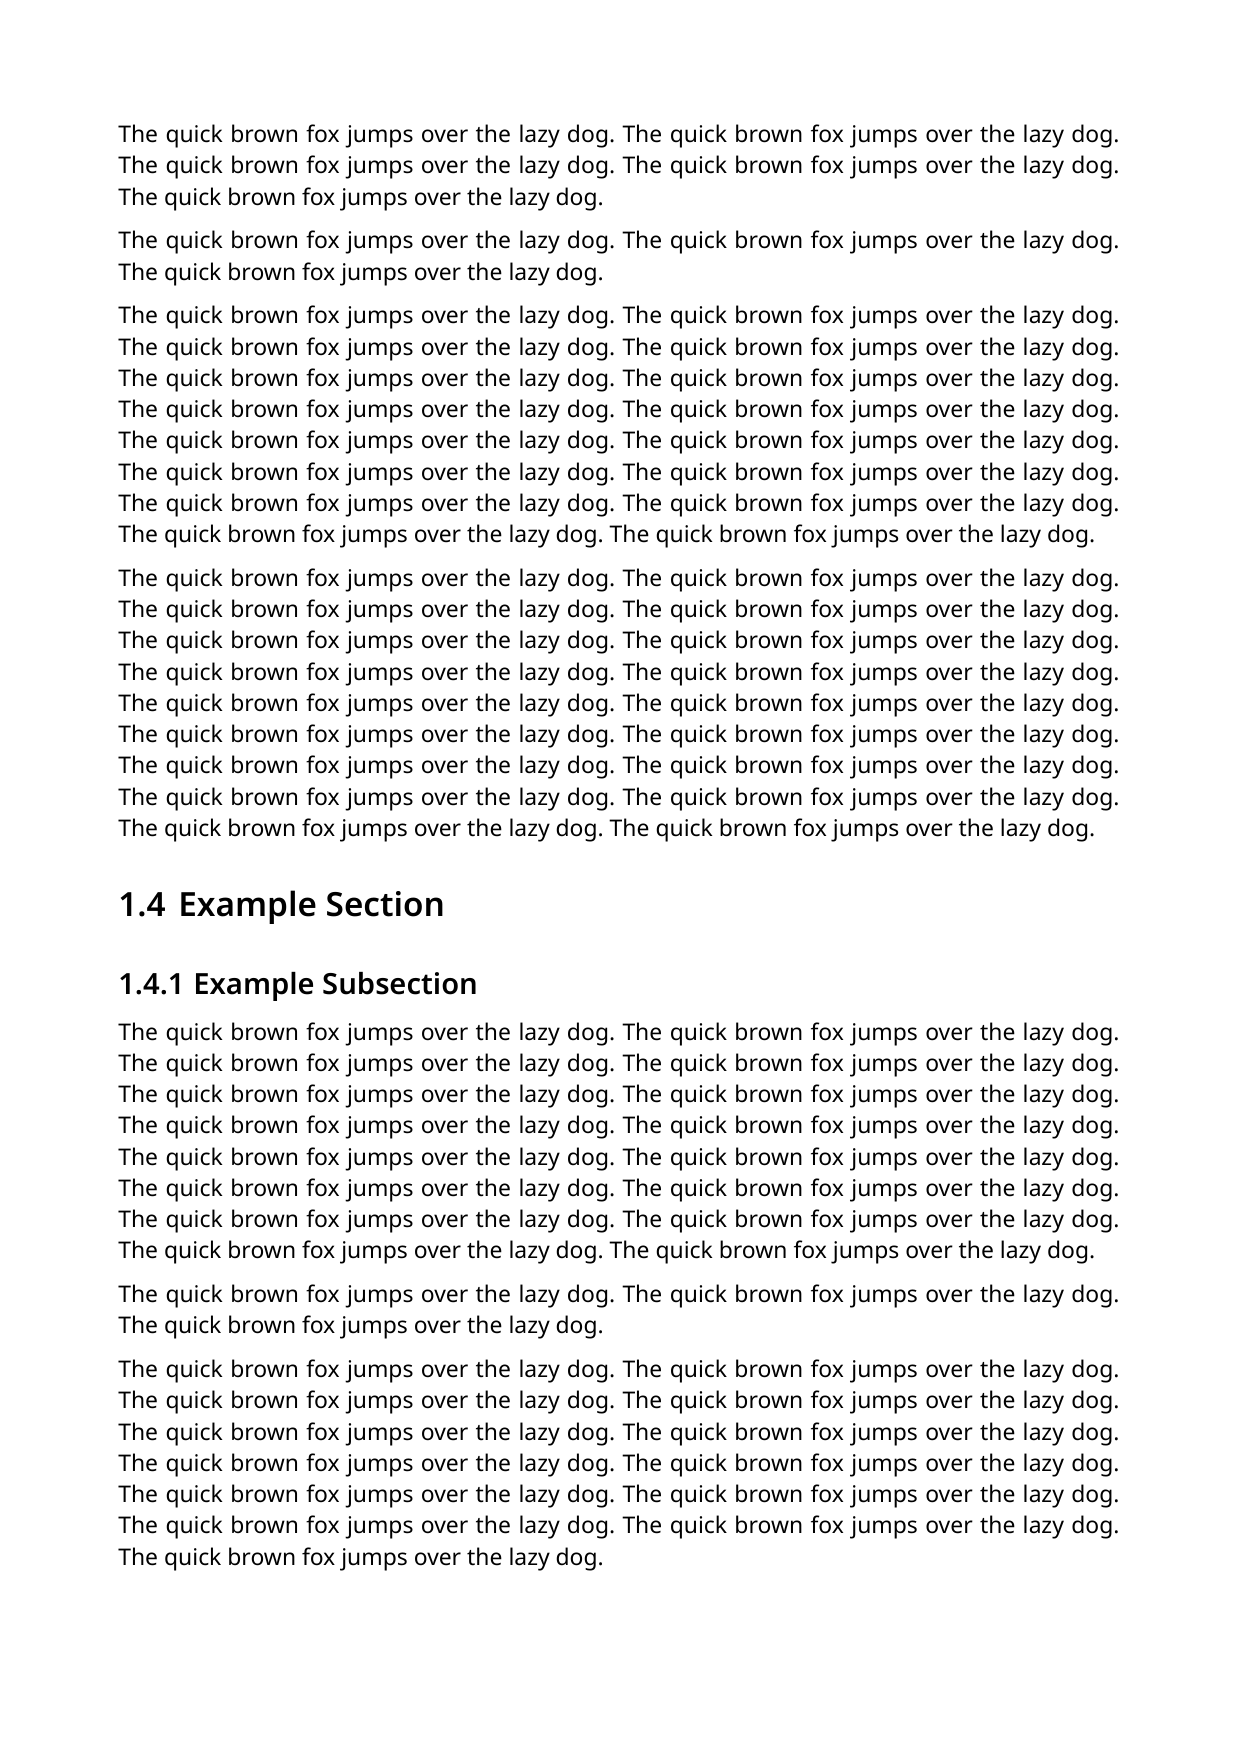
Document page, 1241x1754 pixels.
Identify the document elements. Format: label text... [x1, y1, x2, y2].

subtitle Example Section [118, 881, 1122, 926]
text The quick brown fox jumps over the lazy dog. The quick brown fox jumps over the lazy dog. The quick brown fox jumps over the lazy dog. [118, 224, 1122, 287]
subtitle Example Subsection [118, 963, 1122, 1003]
text The quick brown fox jumps over the lazy dog. The quick brown fox jumps over the lazy dog. The quick brown fox jumps over the lazy dog. The quick brown fox jumps over the lazy dog. The quick brown fox jumps over the lazy dog. The quick brown fox jumps over the lazy dog. The quick brown fox jumps over the lazy dog. The quick brown fox jumps over the lazy dog. The quick brown fox jumps over the lazy dog. The quick brown fox jumps over the lazy dog. The quick brown fox jumps over the lazy dog. The quick brown fox jumps over the lazy dog. The quick brown fox jumps over the lazy dog. The quick brown fox jumps over the lazy dog. The quick brown fox jumps over the lazy dog. The quick brown fox jumps over the lazy dog. The quick brown fox jumps over the lazy dog. The quick brown fox jumps over the lazy dog. [118, 562, 1122, 843]
text The quick brown fox jumps over the lazy dog. The quick brown fox jumps over the lazy dog. The quick brown fox jumps over the lazy dog. The quick brown fox jumps over the lazy dog. The quick brown fox jumps over the lazy dog. The quick brown fox jumps over the lazy dog. The quick brown fox jumps over the lazy dog. The quick brown fox jumps over the lazy dog. The quick brown fox jumps over the lazy dog. The quick brown fox jumps over the lazy dog. The quick brown fox jumps over the lazy dog. The quick brown fox jumps over the lazy dog. The quick brown fox jumps over the lazy dog. The quick brown fox jumps over the lazy dog. The quick brown fox jumps over the lazy dog. The quick brown fox jumps over the lazy dog. [118, 1016, 1122, 1266]
text The quick brown fox jumps over the lazy dog. The quick brown fox jumps over the lazy dog. The quick brown fox jumps over the lazy dog. The quick brown fox jumps over the lazy dog. The quick brown fox jumps over the lazy dog. The quick brown fox jumps over the lazy dog. The quick brown fox jumps over the lazy dog. The quick brown fox jumps over the lazy dog. The quick brown fox jumps over the lazy dog. The quick brown fox jumps over the lazy dog. The quick brown fox jumps over the lazy dog. The quick brown fox jumps over the lazy dog. The quick brown fox jumps over the lazy dog. [118, 1353, 1122, 1572]
text The quick brown fox jumps over the lazy dog. The quick brown fox jumps over the lazy dog. The quick brown fox jumps over the lazy dog. The quick brown fox jumps over the lazy dog. The quick brown fox jumps over the lazy dog. The quick brown fox jumps over the lazy dog. The quick brown fox jumps over the lazy dog. The quick brown fox jumps over the lazy dog. The quick brown fox jumps over the lazy dog. The quick brown fox jumps over the lazy dog. The quick brown fox jumps over the lazy dog. The quick brown fox jumps over the lazy dog. The quick brown fox jumps over the lazy dog. The quick brown fox jumps over the lazy dog. The quick brown fox jumps over the lazy dog. The quick brown fox jumps over the lazy dog. [118, 299, 1122, 549]
text The quick brown fox jumps over the lazy dog. The quick brown fox jumps over the lazy dog. The quick brown fox jumps over the lazy dog. [118, 1278, 1122, 1341]
text The quick brown fox jumps over the lazy dog. The quick brown fox jumps over the lazy dog. The quick brown fox jumps over the lazy dog. The quick brown fox jumps over the lazy dog. The quick brown fox jumps over the lazy dog. [118, 118, 1122, 212]
